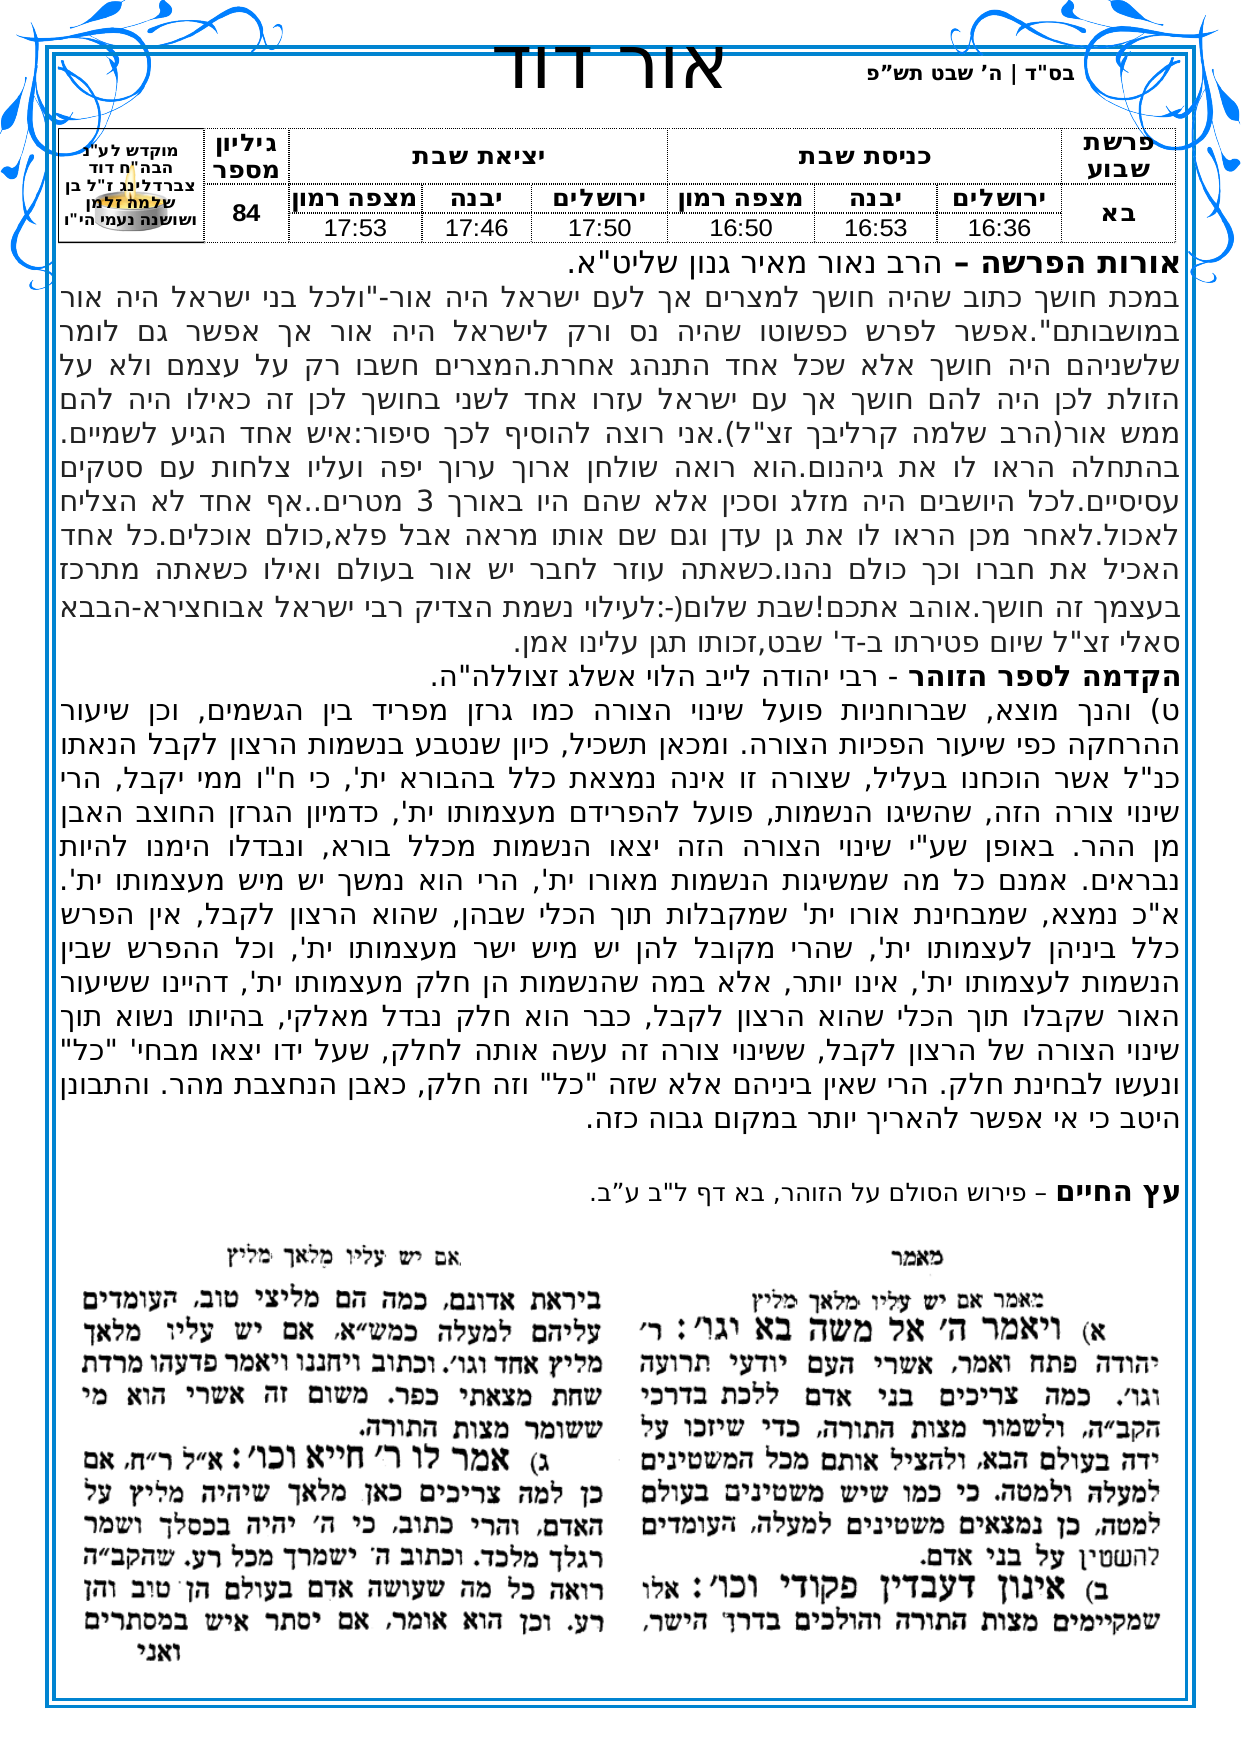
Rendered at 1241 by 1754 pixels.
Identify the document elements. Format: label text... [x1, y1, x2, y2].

picture [56, 56, 283, 290]
picture [0, 0, 283, 290]
text אורות הפרשה – הרב נאור מאיר גנון שליט"א. [283, 119, 950, 280]
list עץ החיים – פירוש הסולם על הזוהר, בא דף ל"ב ע”ב. [59, 1175, 1182, 1209]
list הקדמה לספר הזוהר - רבי יהודה לייב הלוי אשלג זצוללה"ה. [59, 659, 1182, 693]
picture [950, 0, 1241, 283]
picture [59, 1221, 1182, 1662]
text במכת חושך כתוב שהיה חושך למצרים אך לעם ישראל היה אור-"ולכל בני ישראל היה אור במושבותם".אפשר לפרש כפשוטו שהיה נס ורק לישראל היה אור אך אפשר גם לומר שלשניהם היה חושך אלא שכל אחד התנהג אחרת.המצרים חשבו רק על עצמם ולא על הזולת לכן היה להם חושך אך עם ישראל עזרו אחד לשני בחושך לכן זה כאילו היה להם ממש אור(הרב שלמה קרליבך זצ"ל).אני רוצה להוסיף לכך סיפור:איש אחד הגיע לשמיים.בהתחלה הראו לו את גיהנום.הוא רואה שולחן ארוך ערוך יפה ועליו צלחות עם סטקים עסיסיים.לכל היושבים היה מזלג וסכין אלא שהם היו באורך 3 מטרים..אף אחד לא הצליח לאכול.לאחר מכן הראו לו את גן עדן וגם שם אותו מראה אבל פלא,כולם אוכלים.כל אחד האכיל את חברו וכך כולם נהנו.כשאתה עוזר לחבר יש אור בעולם ואילו כשאתה מתרכז בעצמך זה חושך.אוהב אתכם!שבת שלום‎:-)‎לעילוי נשמת הצדיק רבי ישראל אבוחצירא-הבבא סאלי זצ"ל שיום פטירתו ב-ד' שבט,זכותו תגן עלינו אמן. [59, 280, 1182, 659]
text ט) והנך מוצא, שברוחניות פועל שינוי הצורה כמו גרזן מפריד בין הגשמים, וכן שיעור ההרחקה כפי שיעור הפכיות הצורה. ומכאן תשכיל, כיון שנטבע בנשמות הרצון לקבל הנאתו כנ"ל אשר הוכחנו בעליל, שצורה זו אינה נמצאת כלל בהבורא ית', כי ח"ו ממי יקבל, הרי שינוי צורה הזה, שהשיגו הנשמות, פועל להפרידם מעצמותו ית', כדמיון הגרזן החוצב האבן מן ההר. באופן שע"י שינוי הצורה הזה יצאו הנשמות מכלל בורא, ונבדלו הימנו להיות נבראים. אמנם כל מה שמשיגות הנשמות מאורו ית', הרי הוא נמשך יש מיש מעצמותו ית'. א"כ נמצא, שמבחינת אורו ית' שמקבלות תוך הכלי שבהן, שהוא הרצון לקבל, אין הפרש כלל ביניהן לעצמותו ית', שהרי מקובל להן יש מיש ישר מעצמותו ית', וכל ההפרש שבין הנשמות לעצמותו ית', אינו יותר, אלא במה שהנשמות הן חלק מעצמותו ית', דהיינו ששיעור האור שקבלו תוך הכלי שהוא הרצון לקבל, כבר הוא חלק נבדל מאלקי, בהיותו נשוא תוך שינוי הצורה של הרצון לקבל, ששינוי צורה זה עשה אותה לחלק, שעל ידו יצאו מבחי' "כל" ונעשו לבחינת חלק. הרי שאין ביניהם אלא שזה "כל" וזה חלק, כאבן הנחצבת מהר. והתבונן היטב כי אי אפשר להאריך יותר במקום גבוה כזה. [59, 693, 1182, 1135]
picture [49, 49, 283, 290]
